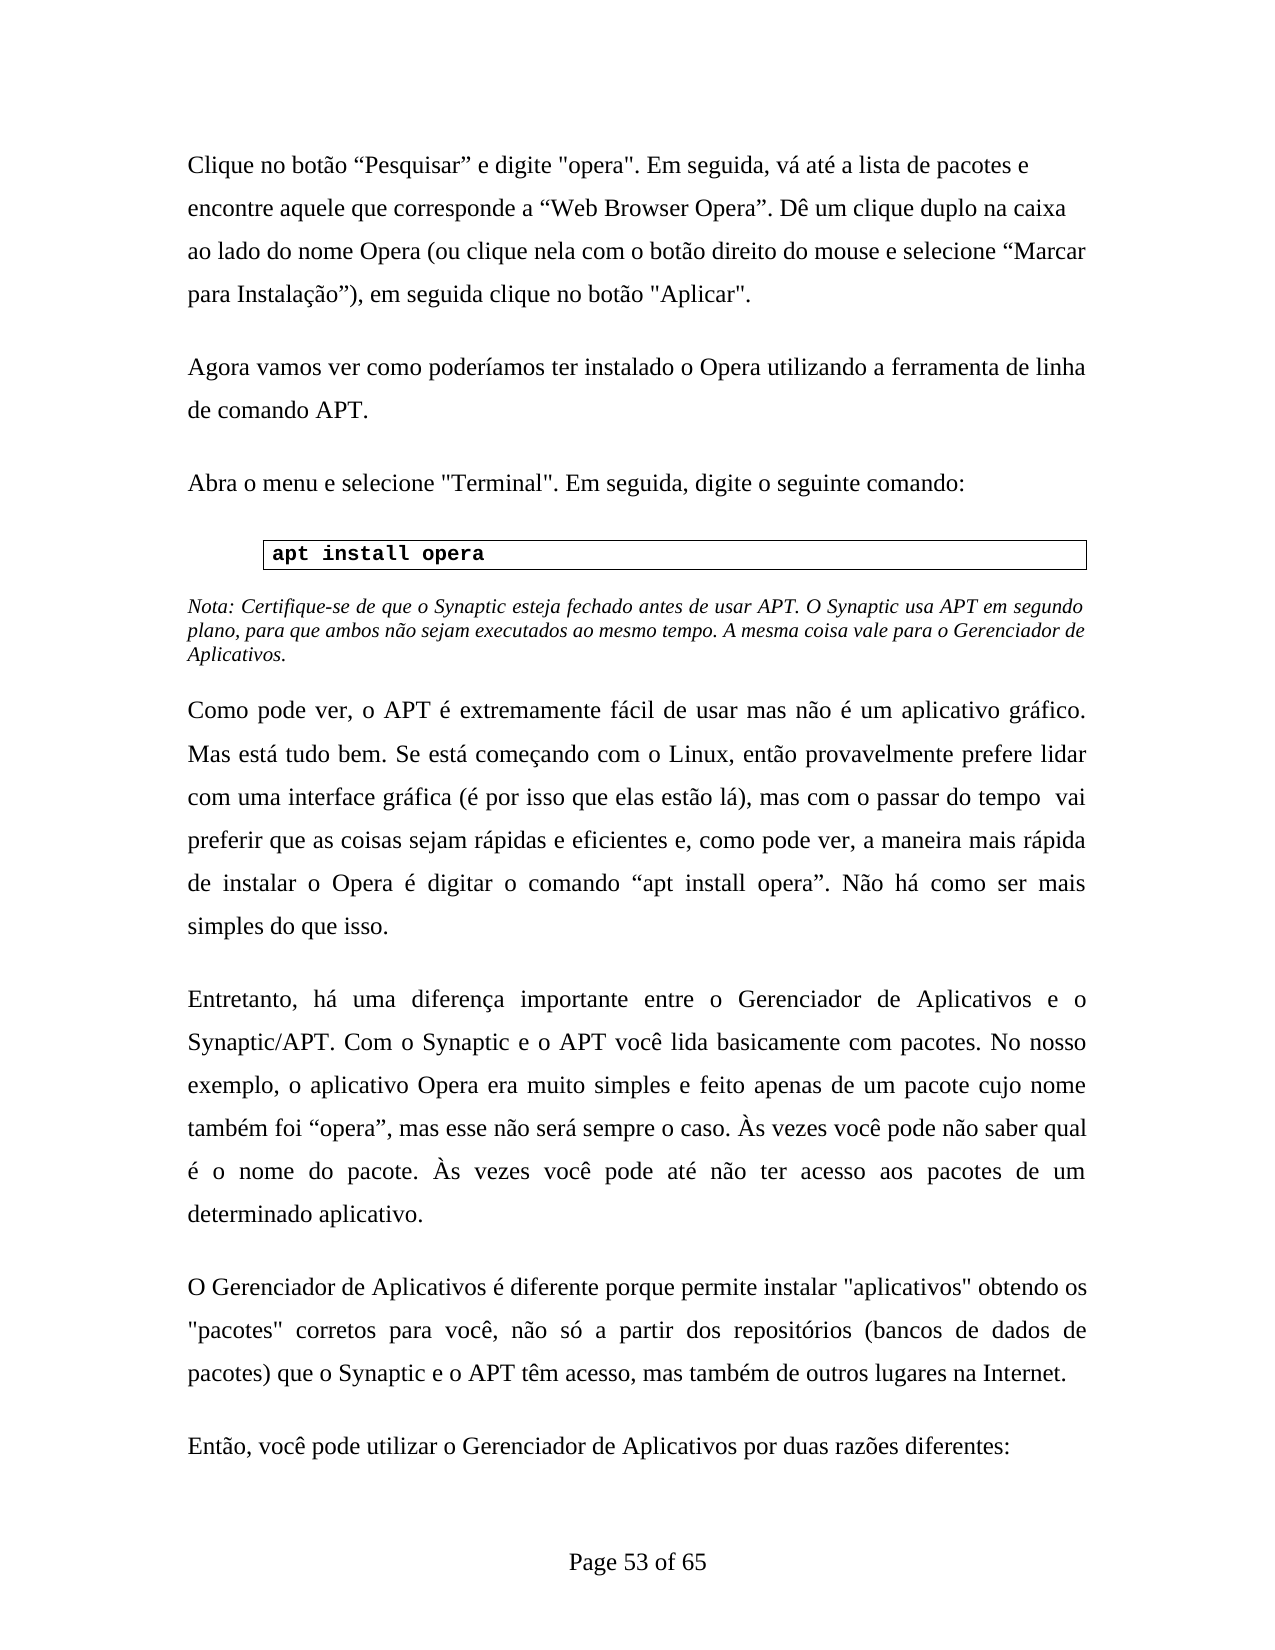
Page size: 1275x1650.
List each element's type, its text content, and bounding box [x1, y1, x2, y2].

text Clique no botão “Pesquisar” e digite "opera". Em seguida, vá até a lista de pacotes e encontre aquele que corresponde a “Web Browser Opera”. Dê um clique duplo na caixa ao lado do nome Opera (ou clique nela com o botão direito do mouse e selecione “Marcar para Instalação”), em seguida clique no botão "Aplicar". [187, 150, 1087, 308]
text Abra o menu e selecione "Terminal". Em seguida, digite o seguinte comando: [187, 468, 1087, 496]
text Nota: Certifique-se de que o Synaptic esteja fechado antes de usar APT. O Synaptic usa APT em segundo plano, para que ambos não sejam executados ao mesmo tempo. A mesma coisa vale para o Gerenciador de Aplicativos. [187, 594, 1087, 666]
text Então, você pode utilizar o Gerenciador de Aplicativos por duas razões diferentes: [187, 1431, 1087, 1459]
text apt install opera [264, 541, 1086, 569]
text O Gerenciador de Aplicativos é diferente porque permite instalar "aplicativos" obtendo os "pacotes" corretos para você, não só a partir dos repositórios (bancos de dados de pacotes) que o Synaptic e o APT têm acesso, mas também de outros lugares na Internet. [187, 1272, 1087, 1387]
text Entretanto, há uma diferença importante entre o Gerenciador de Aplicativos e o Synaptic/APT. Com o Synaptic e o APT você lida basicamente com pacotes. No nosso exemplo, o aplicativo Opera era muito simples e feito apenas de um pacote cujo nome também foi “opera”, mas esse não será sempre o caso. Às vezes você pode não saber qual é o nome do pacote. Às vezes você pode até não ter acesso aos pacotes de um determinado aplicativo. [187, 984, 1087, 1228]
text Agora vamos ver como poderíamos ter instalado o Opera utilizando a ferramenta de linha de comando APT. [187, 352, 1087, 424]
text Como pode ver, o APT é extremamente fácil de usar mas não é um aplicativo gráfico. Mas está tudo bem. Se está começando com o Linux, então provavelmente prefere lidar com uma interface gráfica (é por isso que elas estão lá), mas com o passar do tempo vai preferir que as coisas sejam rápidas e eficientes e, como pode ver, a maneira mais rápida de instalar o Opera é digitar o comando “apt install opera”. Não há como ser mais simples do que isso. [187, 696, 1087, 940]
